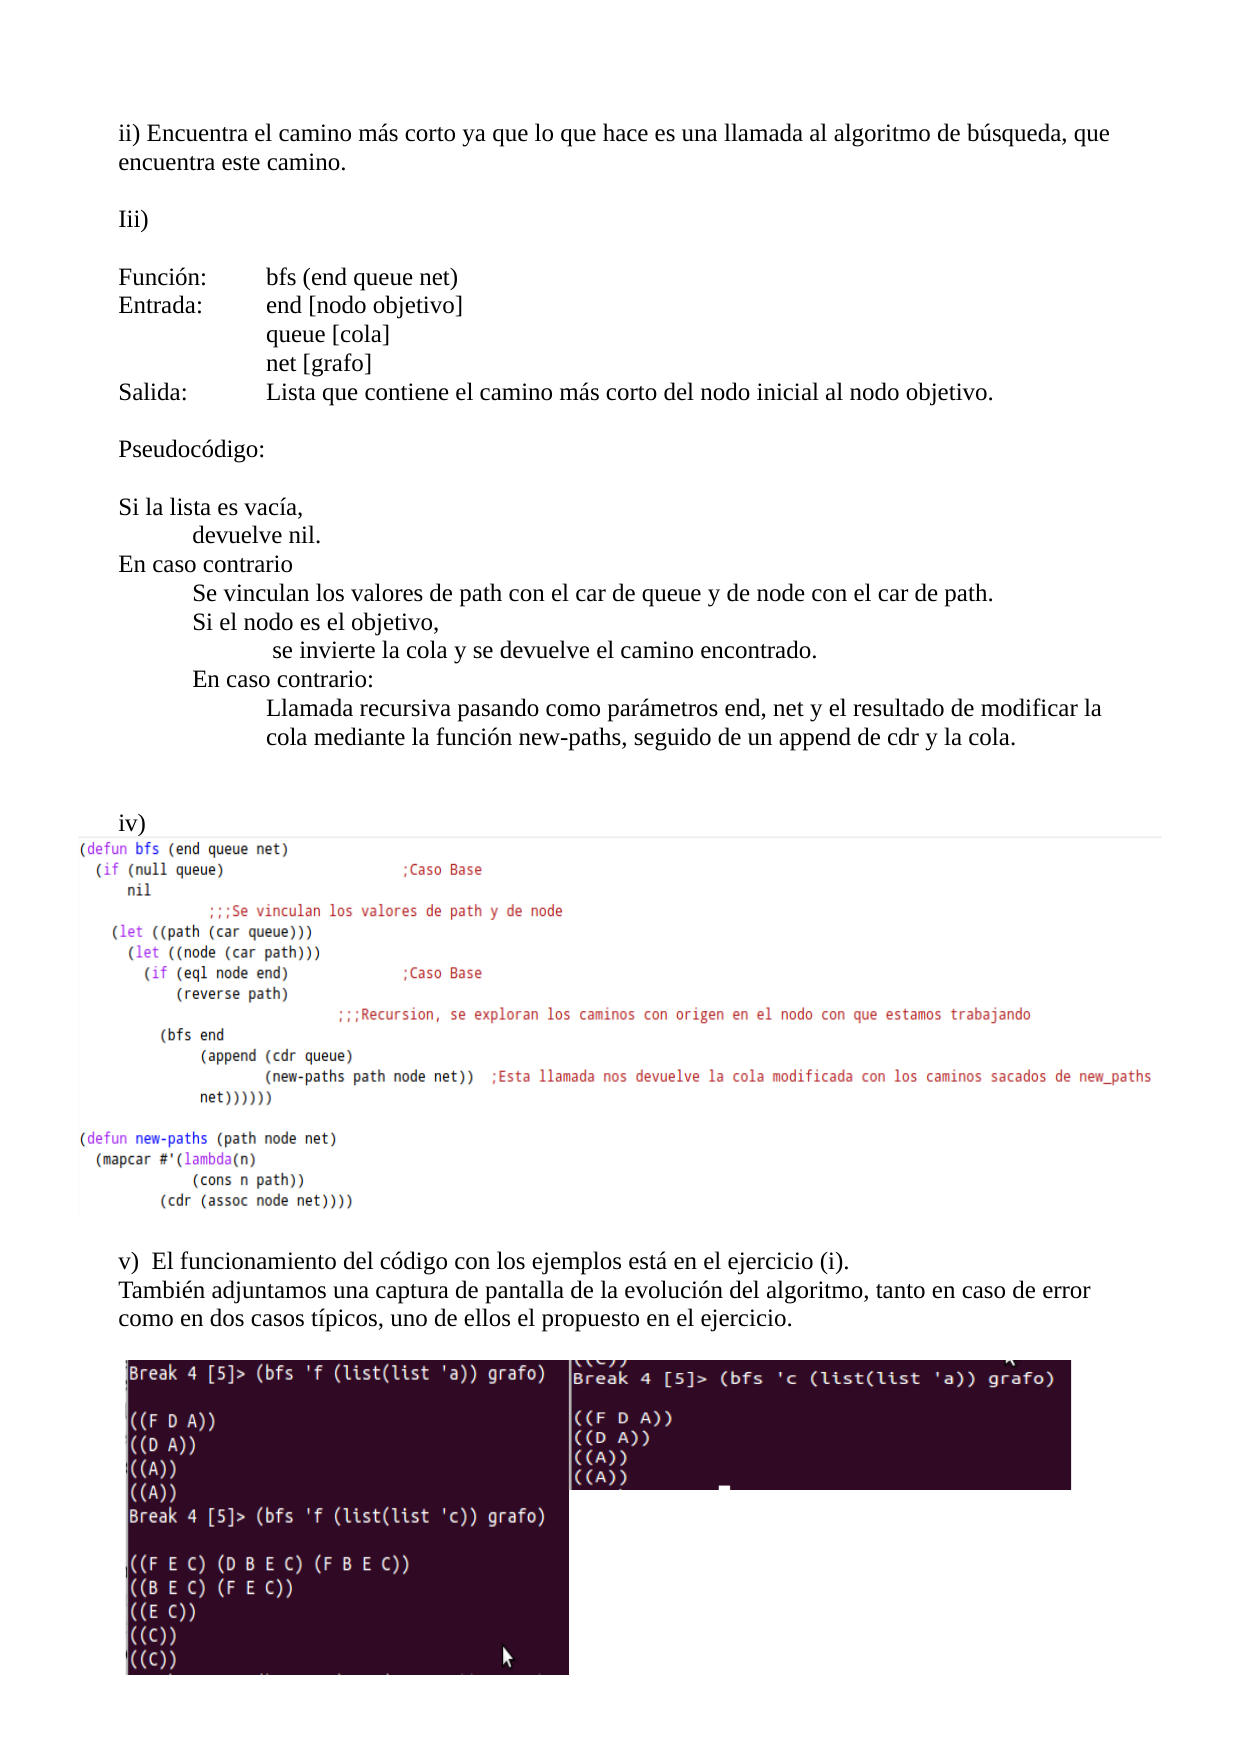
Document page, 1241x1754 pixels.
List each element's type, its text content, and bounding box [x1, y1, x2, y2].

text Iii) [118, 204, 1122, 233]
text net [grafo] [118, 348, 1122, 377]
picture [78, 836, 1162, 1218]
text En caso contrario: [118, 664, 1122, 693]
text Pseudocódigo: [118, 434, 1122, 463]
text v) El funcionamiento del código con los ejemplos está en el ejercicio (i). [118, 1246, 1122, 1275]
text iv) [118, 808, 1122, 836]
text se invierte la cola y se devuelve el camino encontrado. [118, 636, 1122, 664]
text Llamada recursiva pasando como parámetros end, net y el resultado de modificar la cola mediante la función new-paths, seguido de un append de cdr y la cola. [118, 693, 1122, 751]
text Salida: Lista que contiene el camino más corto del nodo inicial al nodo objetivo. [118, 377, 1122, 406]
text Si la lista es vacía, [118, 492, 1122, 521]
text Entrada: end [nodo objetivo] [118, 291, 1122, 319]
picture [125, 1360, 1072, 1675]
text Función: bfs (end queue net) [118, 262, 1122, 291]
text En caso contrario [118, 549, 1122, 578]
text También adjuntamos una captura de pantalla de la evolución del algoritmo, tanto en caso de error como en dos casos típicos, uno de ellos el propuesto en el ejercicio. [118, 1275, 1122, 1332]
text Si el nodo es el objetivo, [118, 607, 1122, 636]
text queue [cola] [118, 319, 1122, 348]
text devuelve nil. [118, 521, 1122, 549]
text Se vinculan los valores de path con el car de queue y de node con el car de path. [118, 578, 1122, 607]
text ii) Encuentra el camino más corto ya que lo que hace es una llamada al algoritmo de búsqueda, que encuentra este camino. [118, 118, 1122, 176]
